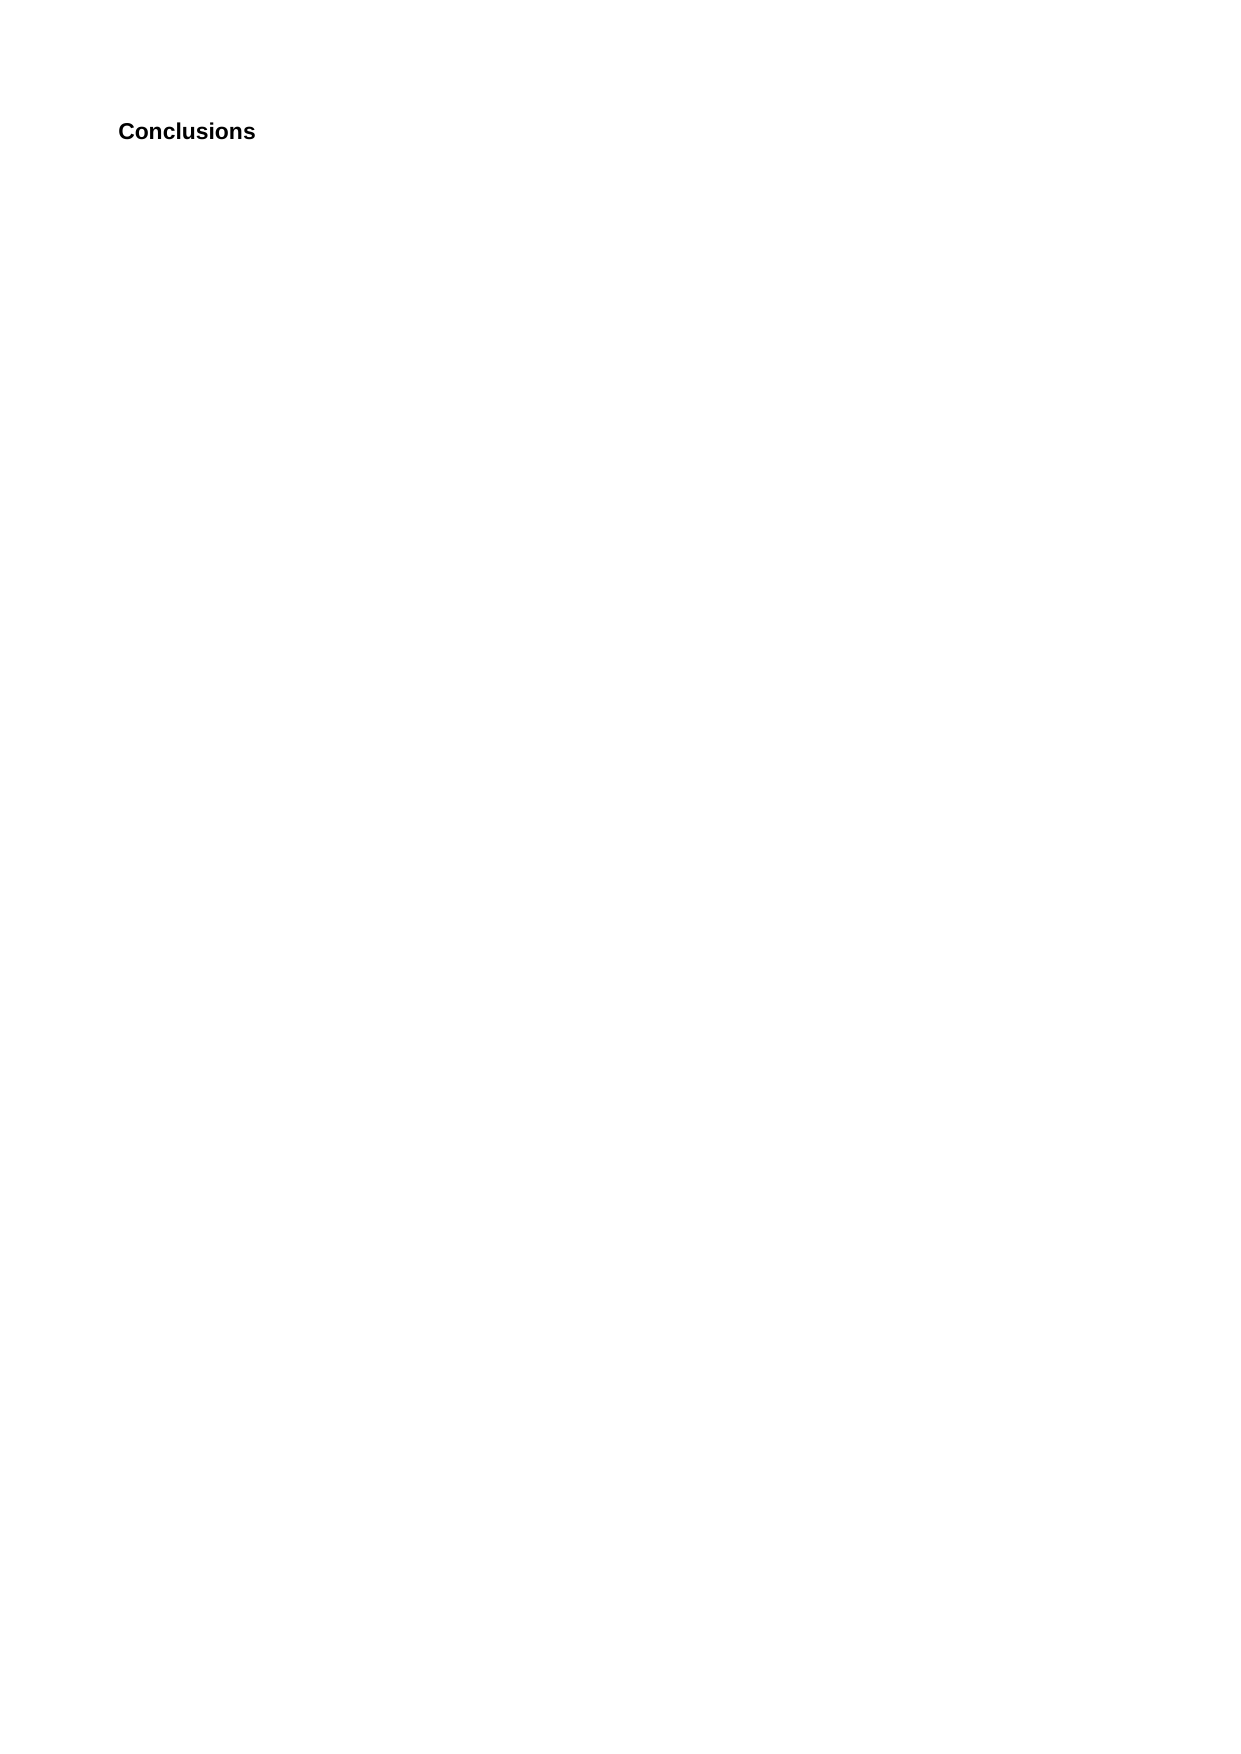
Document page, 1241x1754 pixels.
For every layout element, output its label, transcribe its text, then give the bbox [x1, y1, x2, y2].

text Conclusions [118, 118, 1122, 144]
